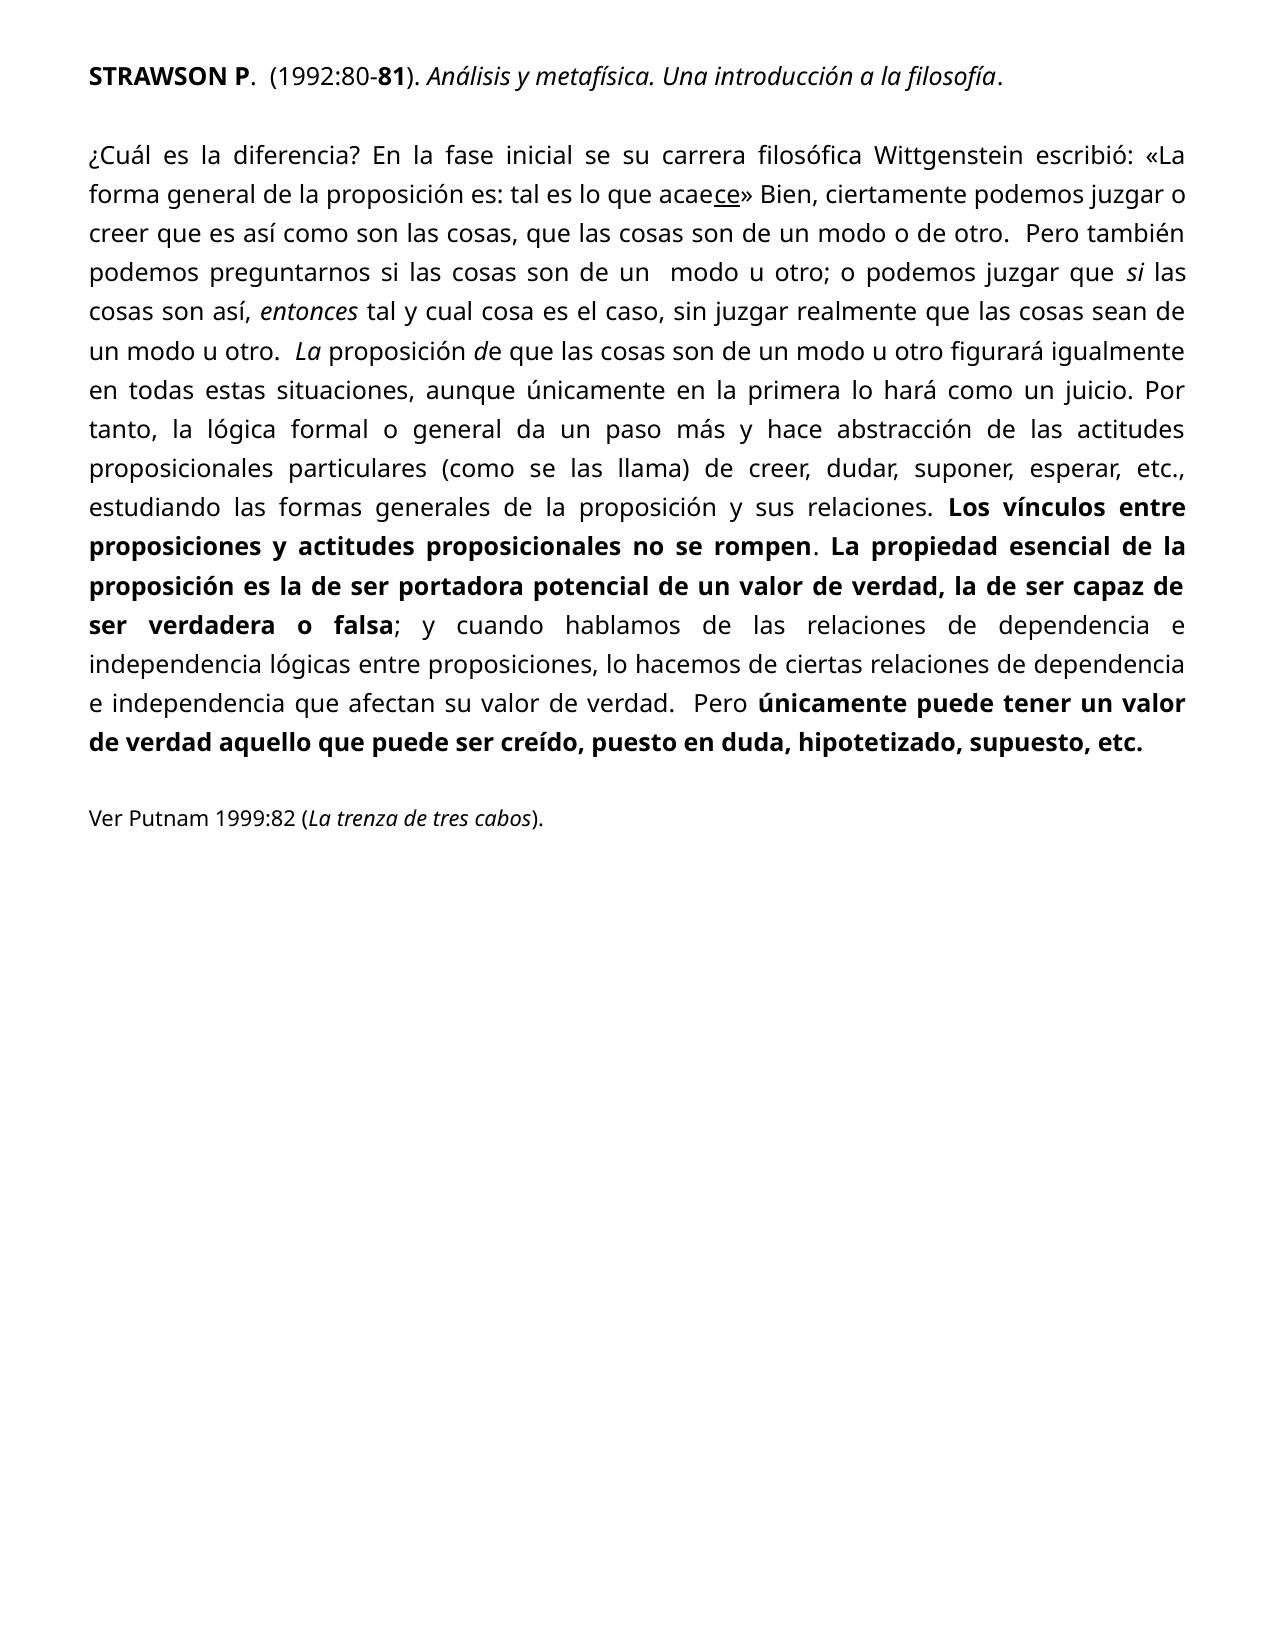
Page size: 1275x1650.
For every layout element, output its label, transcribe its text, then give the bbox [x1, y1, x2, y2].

text ¿Cuál es la diferencia? En la fase inicial se su carrera filosófica Wittgenstein escribió: «La forma general de la proposición es: tal es lo que acaece» Bien, ciertamente podemos juzgar o creer que es así como son las cosas, que las cosas son de un modo o de otro. Pero también podemos preguntarnos si las cosas son de un modo u otro; o podemos juzgar que si las cosas son así, entonces tal y cual cosa es el caso, sin juzgar realmente que las cosas sean de un modo u otro. La proposición de que las cosas son de un modo u otro figurará igualmente en todas estas situaciones, aunque únicamente en la primera lo hará como un juicio. Por tanto, la lógica formal o general da un paso más y hace abstracción de las actitudes proposicionales particulares (como se las llama) de creer, dudar, suponer, esperar, etc., estudiando las formas generales de la proposición y sus relaciones. Los vínculos entre proposiciones y actitudes proposicionales no se rompen. La propiedad esencial de la proposición es la de ser portadora potencial de un valor de verdad, la de ser capaz de ser verdadera o falsa; y cuando hablamos de las relaciones de dependencia e independencia lógicas entre proposiciones, lo hacemos de ciertas relaciones de dependencia e independencia que afectan su valor de verdad. Pero únicamente puede tener un valor de verdad aquello que puede ser creído, puesto en duda, hipotetizado, supuesto, etc. [88, 137, 1186, 759]
text STRAWSON P. (1992:80-81). Análisis y metafísica. Una introducción a la filosofía. [88, 59, 1186, 93]
text Ver Putnam 1999:82 (La trenza de tres cabos). [88, 803, 1186, 833]
